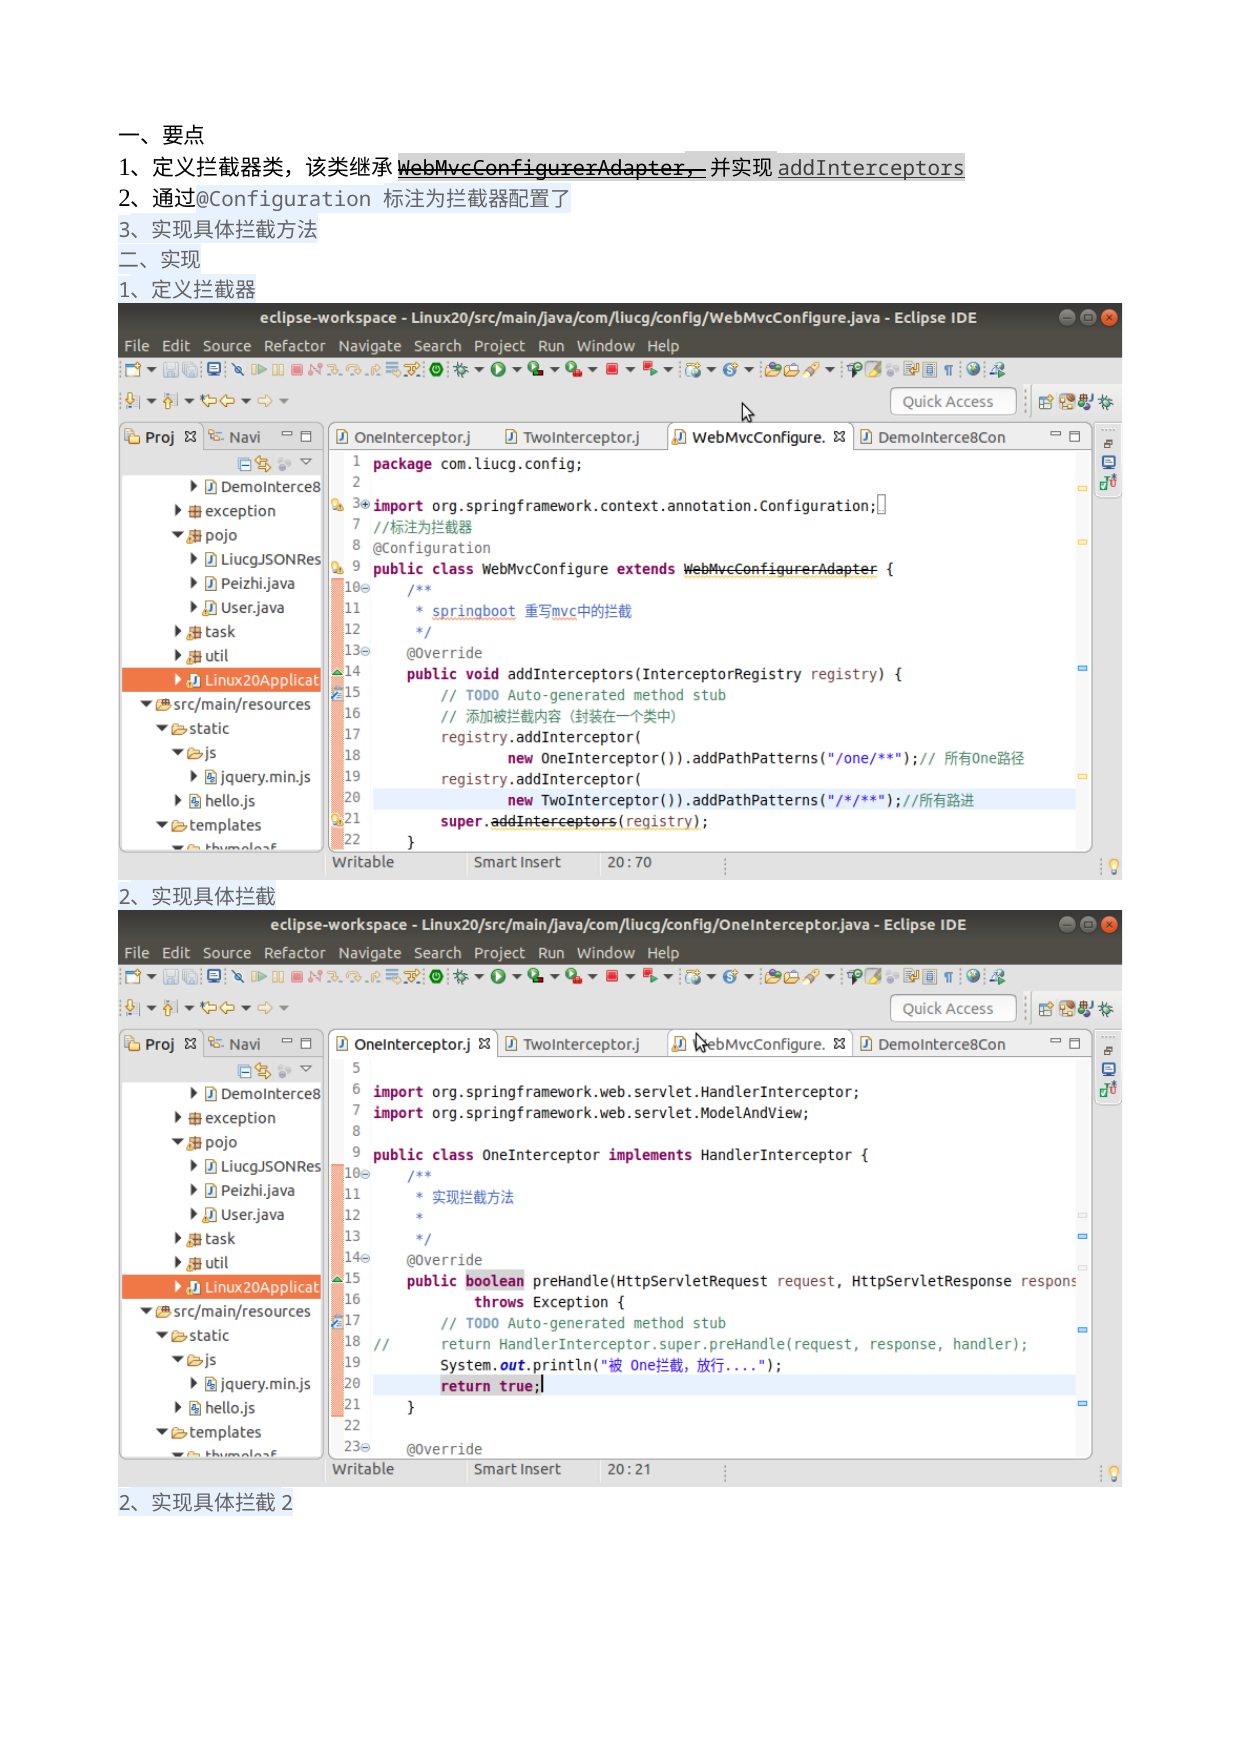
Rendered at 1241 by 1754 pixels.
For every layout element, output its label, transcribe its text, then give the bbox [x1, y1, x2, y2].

text 一、要点 [118, 118, 1122, 150]
text 2、实现具体拦截2 [118, 1487, 1122, 1516]
picture [118, 303, 1123, 880]
text 二、实现 [118, 243, 1122, 274]
text 3、实现具体拦截方法 [118, 213, 1122, 243]
text 1、定义拦截器类，该类继承WebMvcConfigurerAdapter， 并实现addInterceptors [118, 150, 1122, 181]
text 2、通过@Configuration 标注为拦截器配置了 [118, 181, 1122, 213]
text 1、定义拦截器 [118, 274, 1122, 303]
text 2、实现具体拦截 [118, 880, 1122, 910]
picture [118, 910, 1123, 1487]
